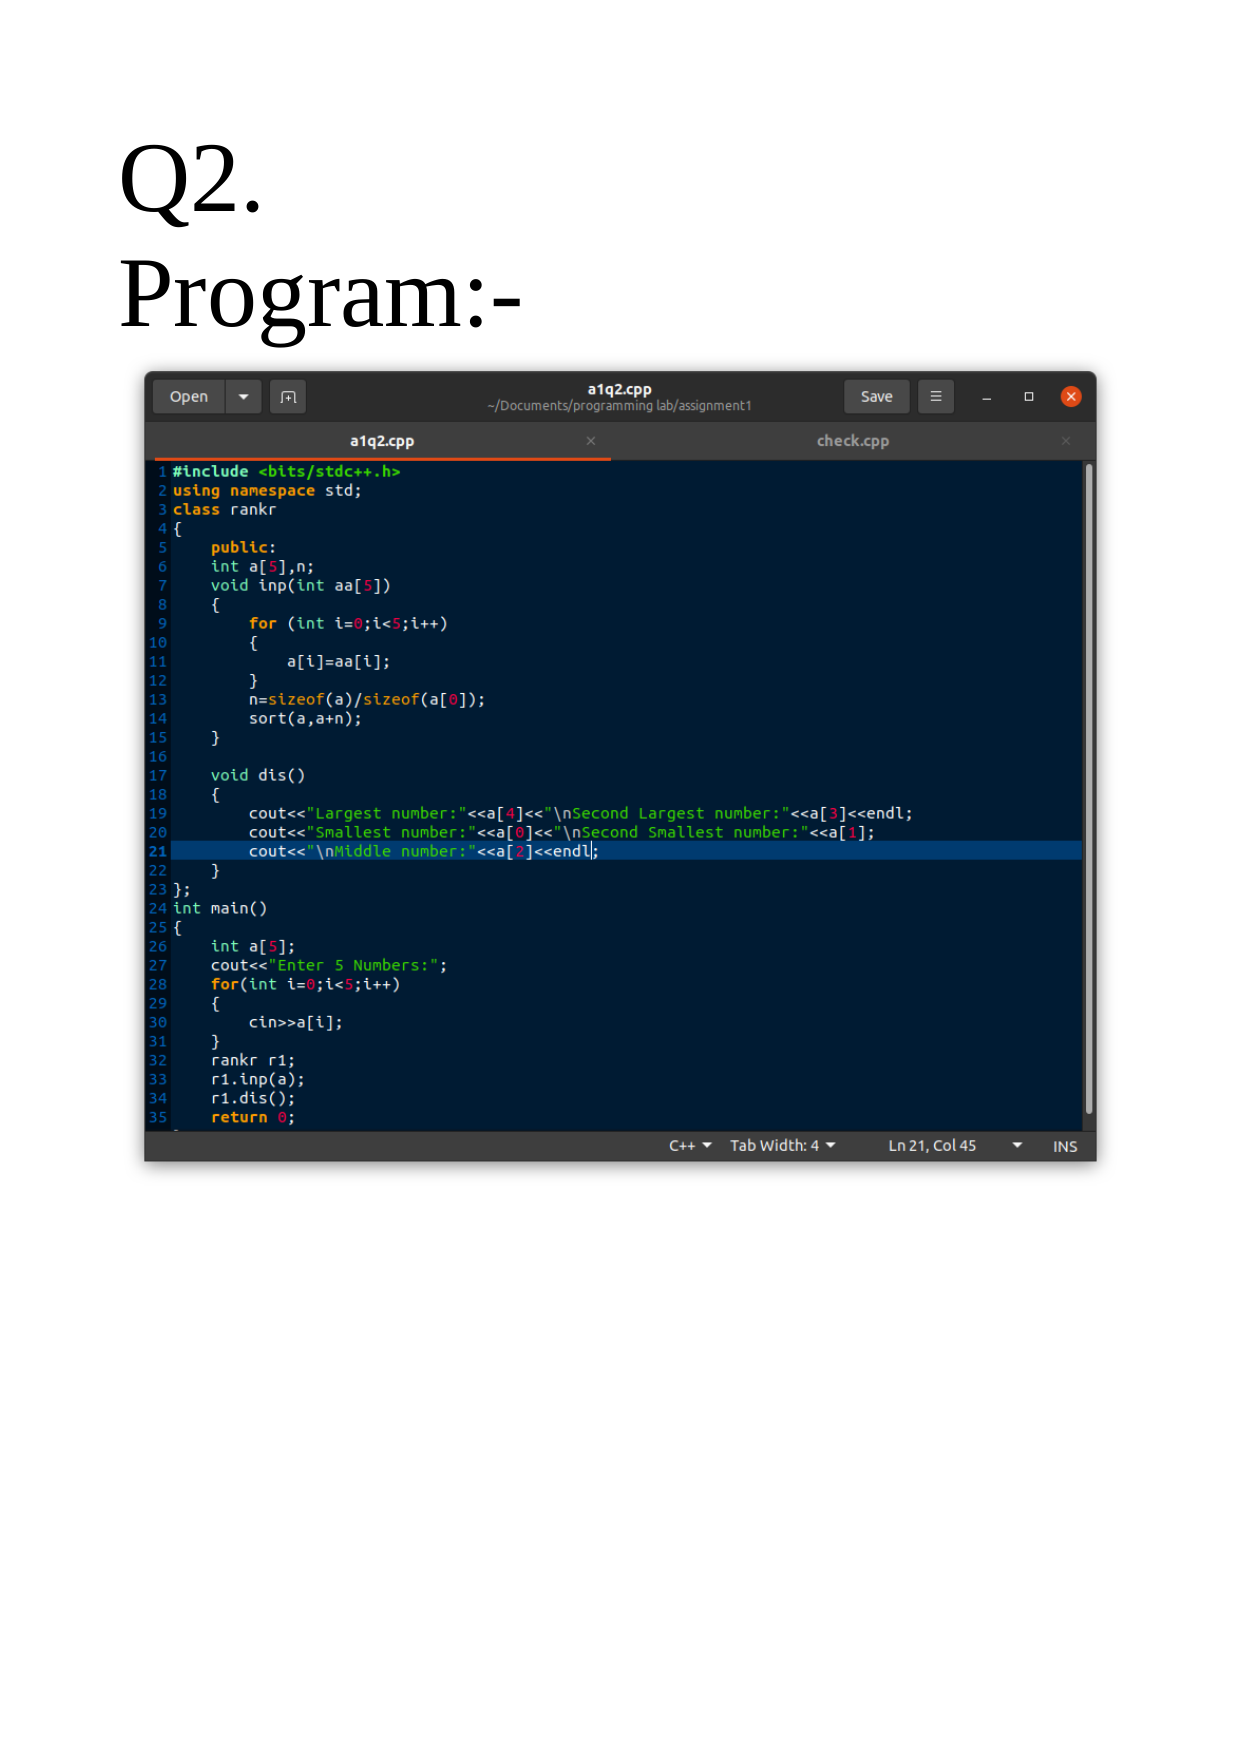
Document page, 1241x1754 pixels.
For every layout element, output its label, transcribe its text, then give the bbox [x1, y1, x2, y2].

picture [118, 348, 1123, 1191]
text Q2. [118, 118, 1122, 233]
text Program:- [118, 233, 1122, 348]
